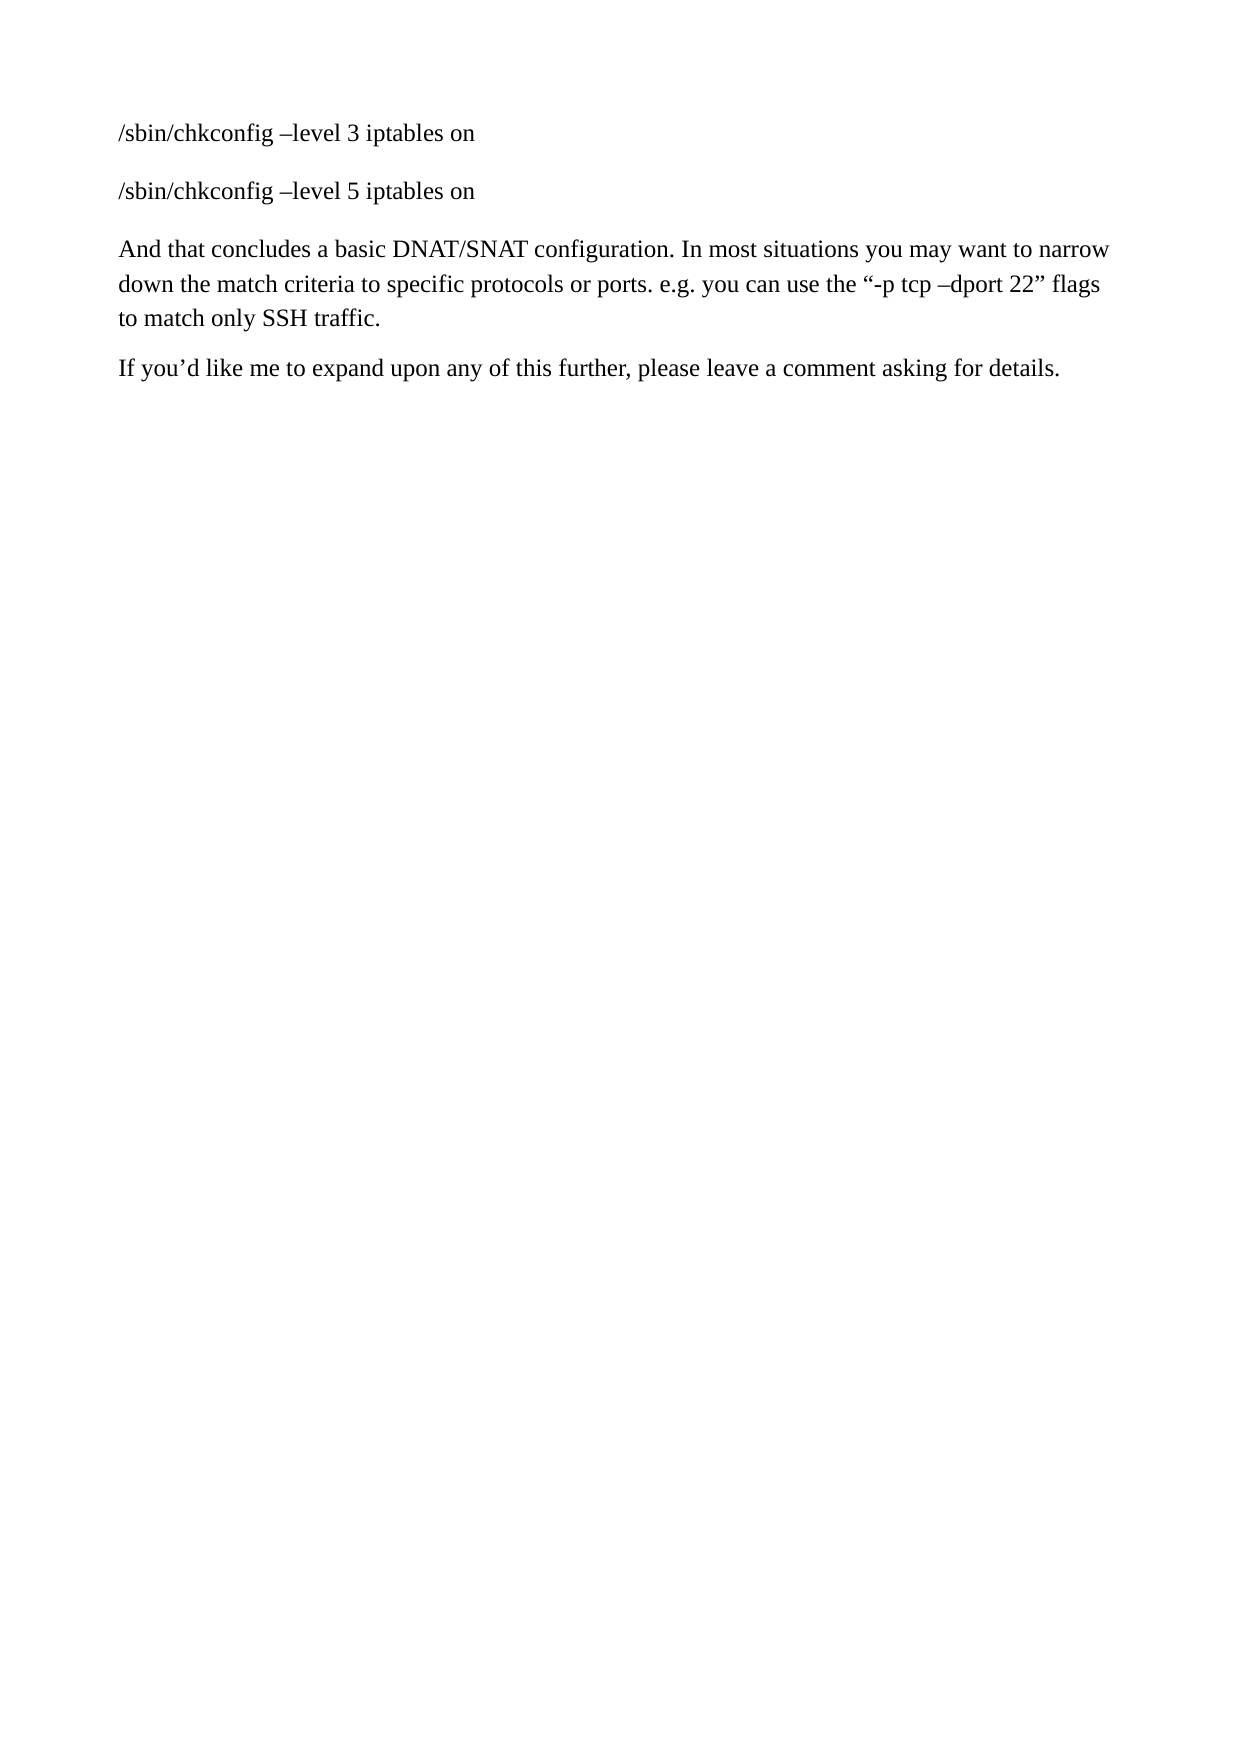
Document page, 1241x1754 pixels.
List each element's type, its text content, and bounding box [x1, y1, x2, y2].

text And that concludes a basic DNAT/SNAT configuration. In most situations you may want to narrow down the match criteria to specific protocols or ports. e.g. you can use the “-p tcp –dport 22” flags to match only SSH traffic. [118, 234, 1122, 332]
text If you’d like me to expand upon any of this further, please leave a comment asking for details. [118, 353, 1122, 381]
text /sbin/chkconfig –level 5 iptables on [118, 176, 1122, 205]
text /sbin/chkconfig –level 3 iptables on [118, 118, 1122, 147]
